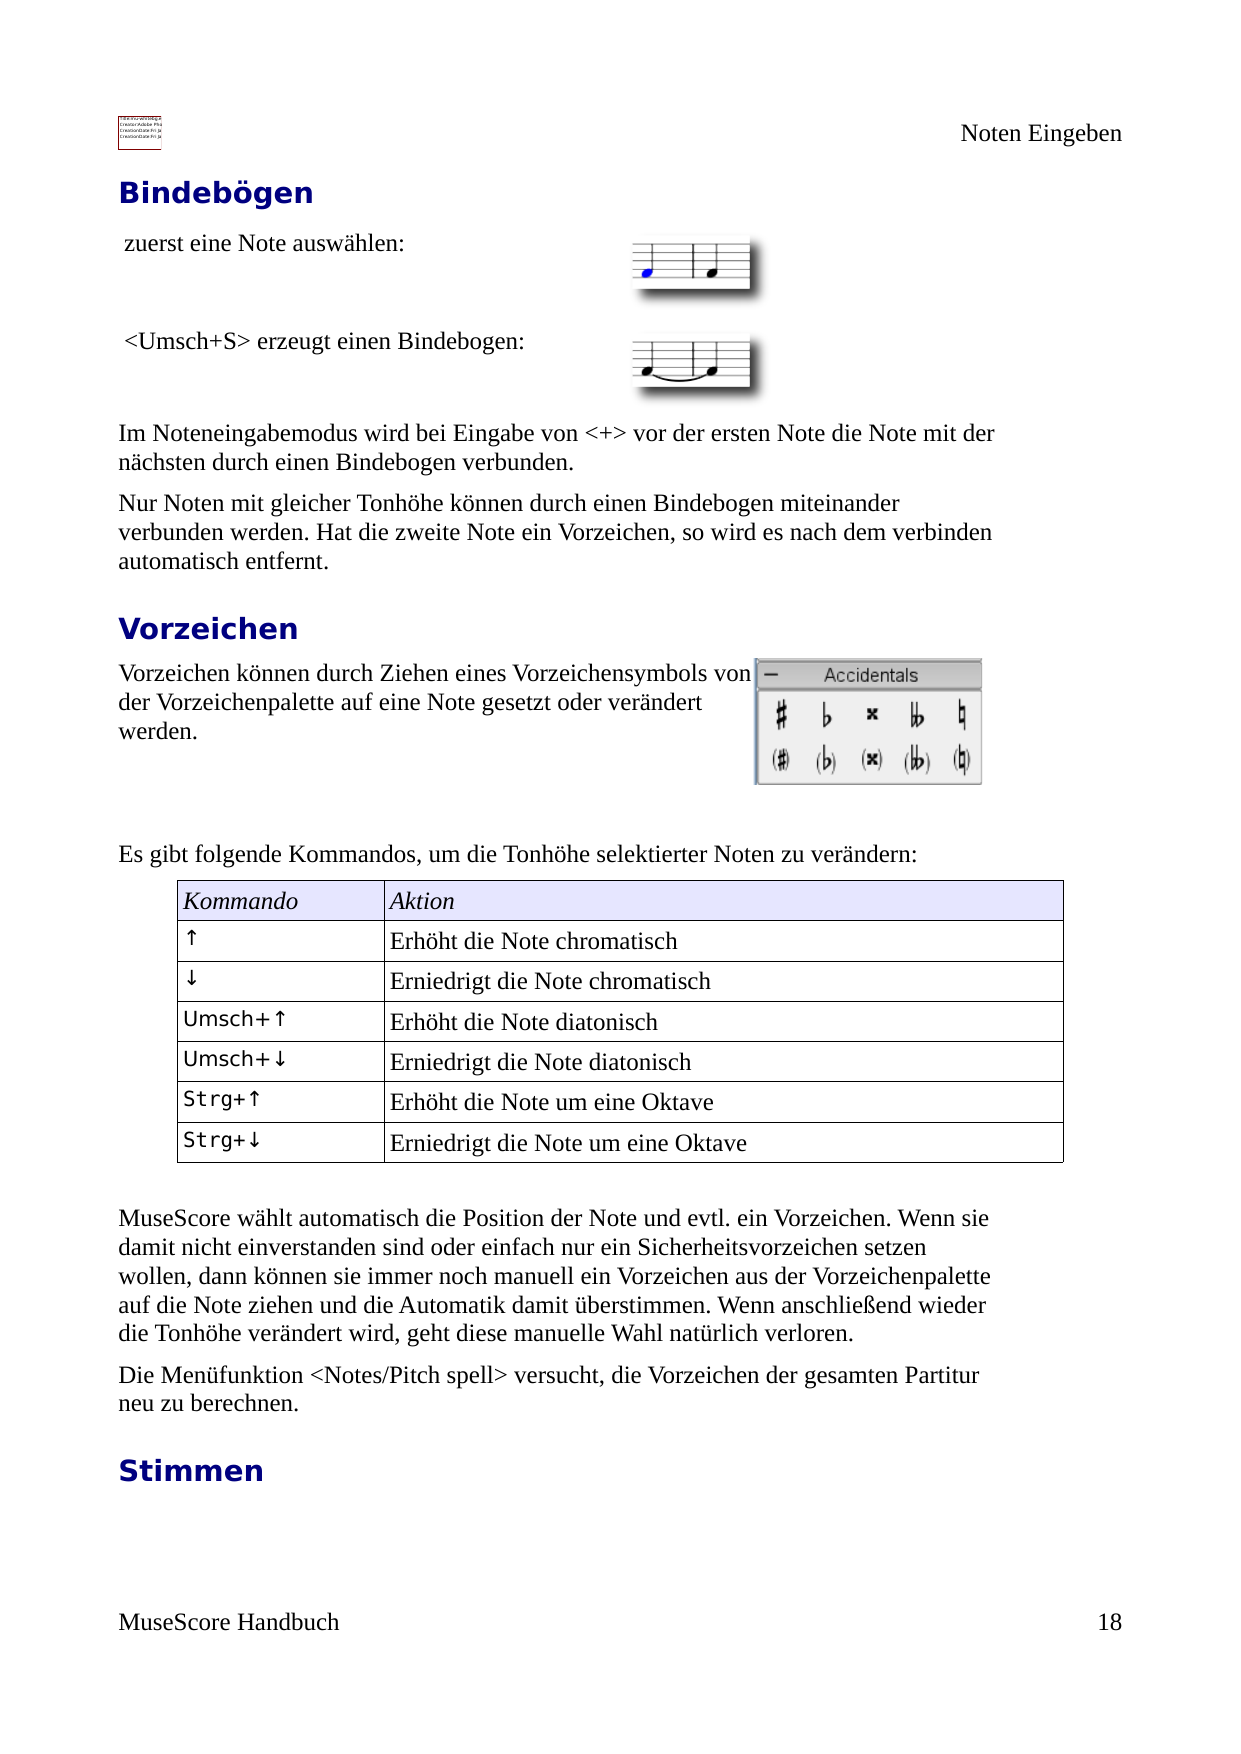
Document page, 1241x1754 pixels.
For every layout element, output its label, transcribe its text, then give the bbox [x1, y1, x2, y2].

table_cell Umsch+↓ [178, 1042, 384, 1081]
table_header zuerst eine Note auswählen: [118, 223, 620, 321]
table_header [620, 314, 1122, 321]
table_cell Umsch+↑ [178, 1002, 384, 1041]
table_cell ↓ [178, 962, 384, 1001]
picture [753, 658, 983, 785]
table_cell Erniedrigt die Note diatonisch [385, 1042, 1063, 1081]
table_cell Erhöht die Note chromatisch [385, 921, 1063, 961]
text Im Noteneingabemodus wird bei Eingabe von <+> vor der ersten Note die Note mit der nächsten durch einen Bindebogen verbunden. [118, 418, 1004, 476]
table_header Kommando [178, 881, 384, 920]
text MuseScore wählt automatisch die Position der Note und evtl. ein Vorzeichen. Wenn sie damit nicht einverstanden sind oder einfach nur ein Sicherheitsvorzeichen setzen wollen, dann können sie immer noch manuell ein Vorzeichen aus der Vorzeichenpalette auf die Note ziehen und die Automatik damit überstimmen. Wenn anschließend wieder die Tonhöhe verändert wird, geht diese manuelle Wahl natürlich verloren. [118, 1203, 1004, 1347]
table_cell Strg+↑ [178, 1082, 384, 1122]
picture [625, 228, 775, 314]
table_cell [620, 321, 1122, 418]
table_header [620, 223, 1122, 228]
table_cell Erniedrigt die Note um eine Oktave [385, 1123, 1063, 1162]
subtitle Bindebögen [118, 176, 1122, 210]
text Die Menüfunktion <Notes/Pitch spell> versucht, die Vorzeichen der gesamten Partitur neu zu berechnen. [118, 1360, 1004, 1417]
text Es gibt folgende Kommandos, um die Tonhöhe selektierter Noten zu verändern: [118, 839, 1004, 867]
subtitle Vorzeichen [118, 612, 1122, 646]
table_cell <Umsch+S> erzeugt einen Bindebogen: [118, 321, 620, 418]
table_cell Erhöht die Note diatonisch [385, 1002, 1063, 1041]
text Vorzeichen können durch Ziehen eines Vorzeichensymbols von der Vorzeichenpalette auf eine Note gesetzt oder verändert werden. [118, 658, 753, 785]
table_header Aktion [385, 881, 1063, 920]
table_cell ↑ [178, 921, 384, 961]
table_cell Erniedrigt die Note chromatisch [385, 962, 1063, 1001]
table_header [620, 229, 625, 313]
text [983, 658, 1004, 785]
table_cell Erhöht die Note um eine Oktave [385, 1082, 1063, 1122]
subtitle Stimmen [118, 1455, 1122, 1489]
table_header [775, 229, 1122, 313]
picture [625, 326, 775, 412]
text Nur Noten mit gleicher Tonhöhe können durch einen Bindebogen miteinander verbunden werden. Hat die zweite Note ein Vorzeichen, so wird es nach dem verbinden automatisch entfernt. [118, 488, 1004, 574]
table_cell Strg+↓ [178, 1123, 384, 1162]
